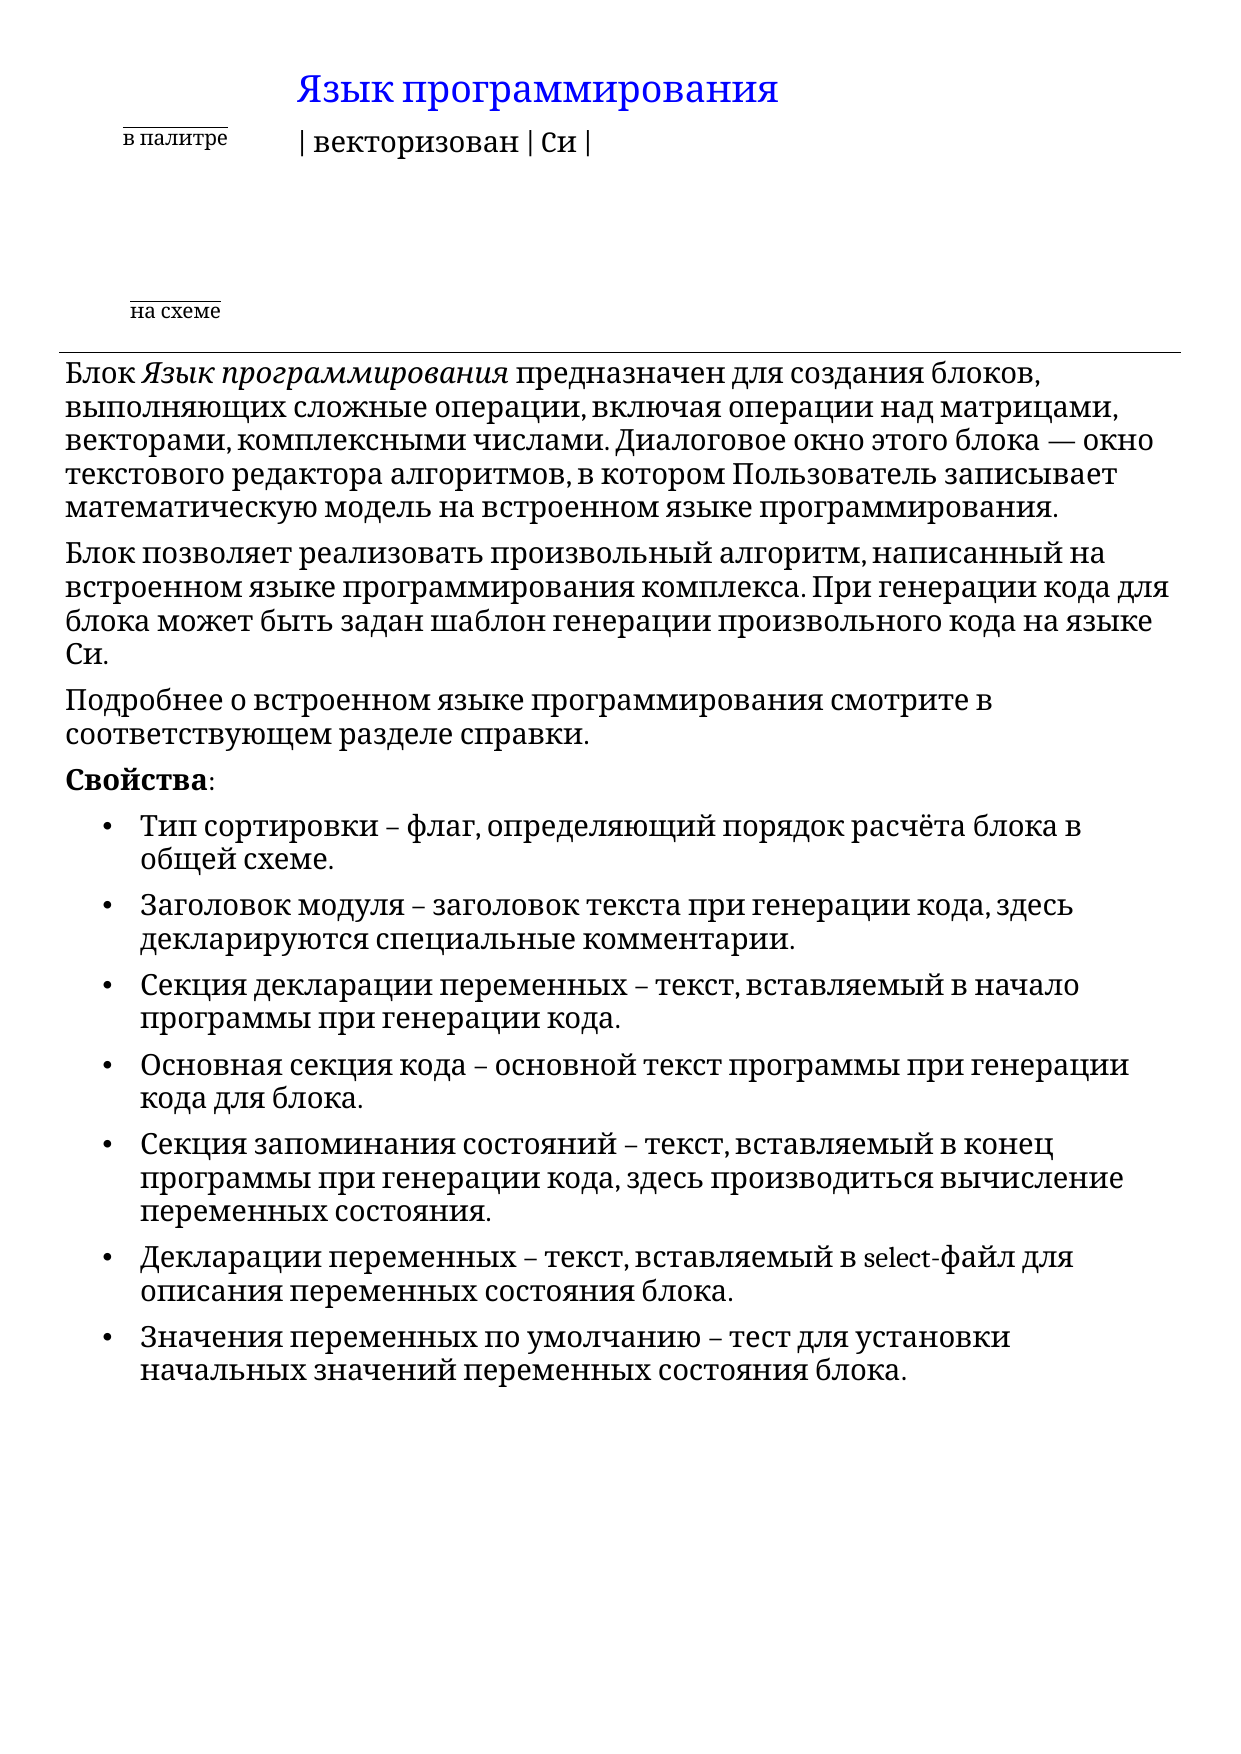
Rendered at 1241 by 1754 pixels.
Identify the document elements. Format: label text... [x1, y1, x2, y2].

table_cell [59, 178, 292, 294]
table_header Язык программирования [292, 59, 1181, 121]
table_cell в палитре [59, 121, 292, 178]
table_cell на схеме [59, 294, 292, 352]
table_cell Блок Язык программирования предназначен для создания блоков, выполняющих сложные операции, включая операции над матрицами, векторами, комплексными числами. Диалоговое окно этого блока — окно текстового редактора алгоритмов, в котором Пользователь записывает математическую модель на встроенном языке программирования. Блок позволяет реализовать произвольный алгоритм, написанный на встроенном языке программирования комплекса. При генерации кода для блока может быть задан шаблон генерации произвольного кода на языке Си. Подробнее о встроенном языке программирования смотрите в соответствующем разделе справки. Свойства: Тип сортировки – флаг, определяющий порядок расчёта блока в общей схеме. Заголовок модуля – заголовок текста при генерации кода, здесь декларируются специальные комментарии. Секция декларации переменных – текст, вставляемый в начало программы при генерации кода. Основная секция кода – основной текст программы при генерации кода для блока. Секция запоминания состояний – текст, вставляемый в конец программы при генерации кода, здесь производиться вычисление переменных состояния. Декларации переменных – текст, вставляемый в select-файл для описания переменных состояния блока. Значения переменных по умолчанию – тест для установки начальных значений переменных состояния блока. [59, 353, 1181, 1406]
table_cell | векторизован | Cи | [292, 121, 1181, 178]
table_cell [292, 294, 1181, 352]
table_cell [292, 178, 1181, 294]
table_header [59, 59, 292, 121]
